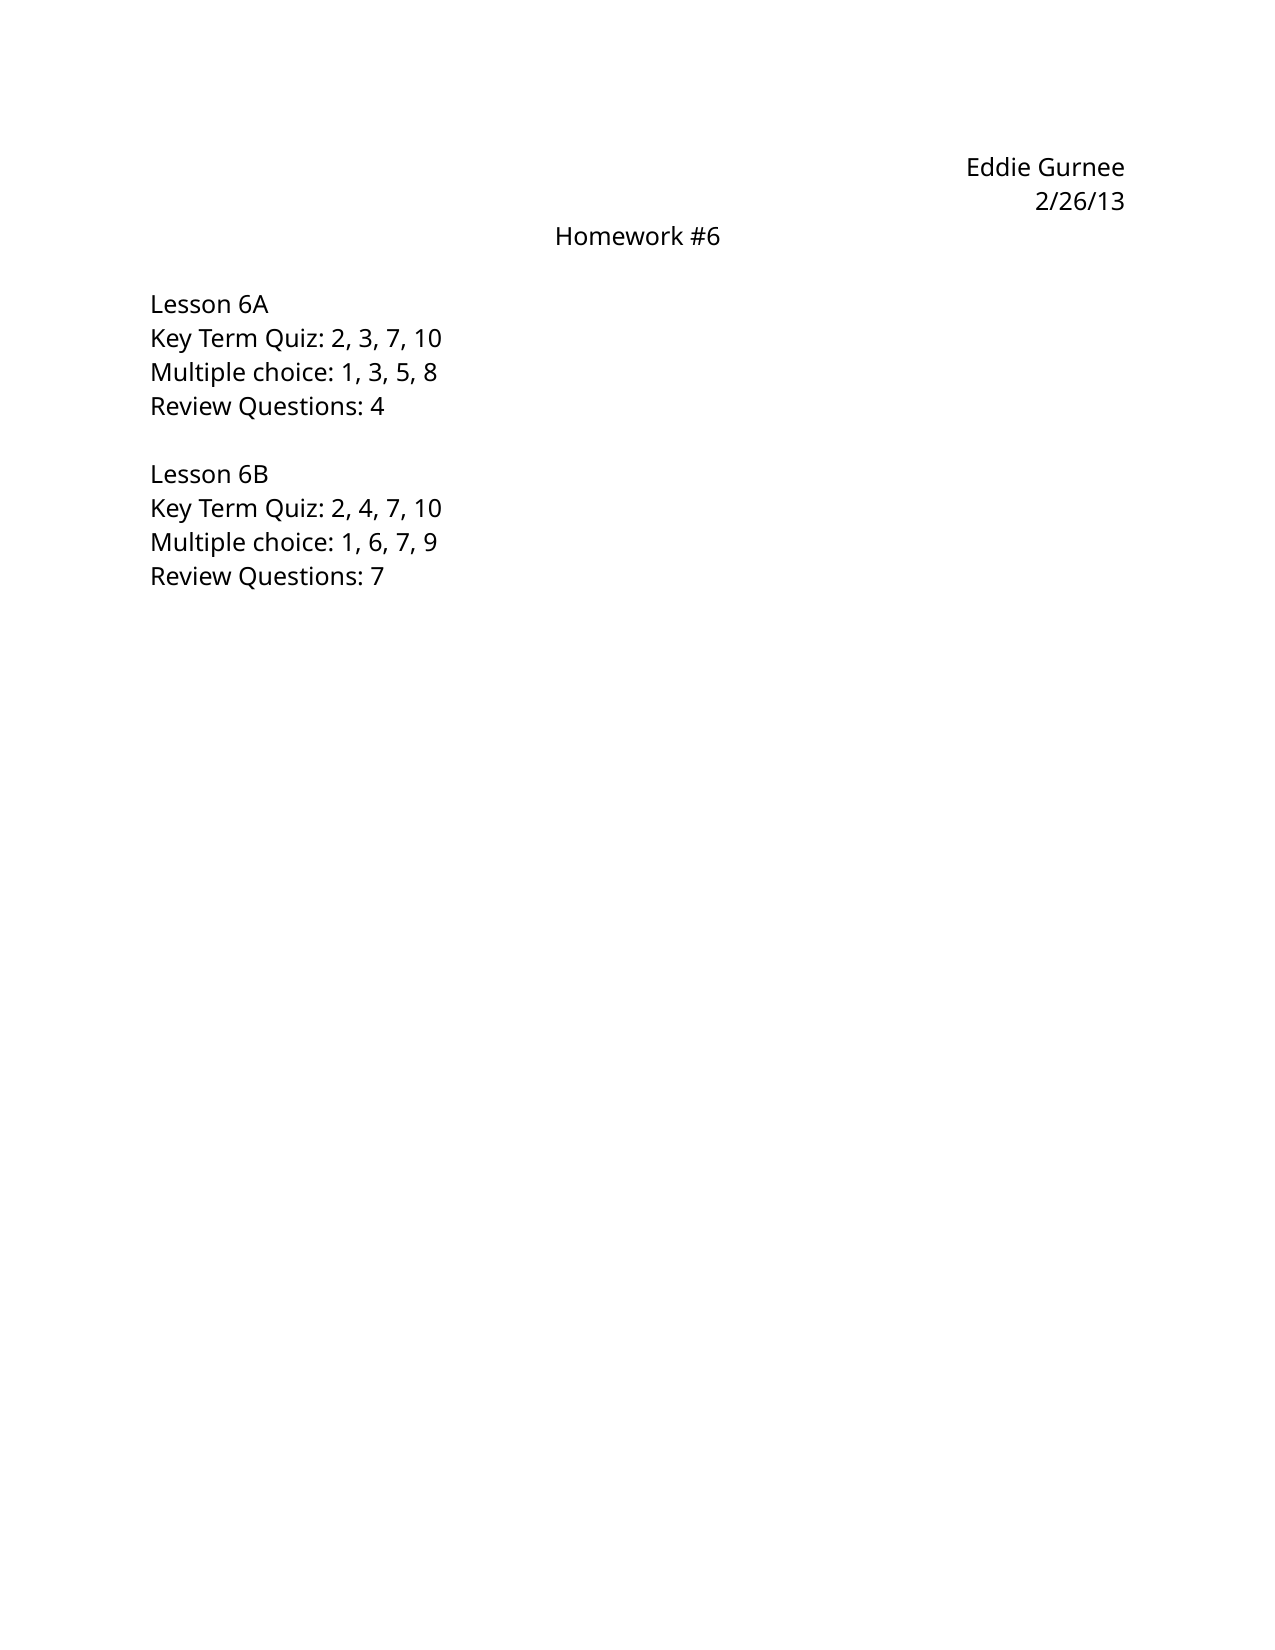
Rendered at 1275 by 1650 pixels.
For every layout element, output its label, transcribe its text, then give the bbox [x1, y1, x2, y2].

text Review Questions: 4 [150, 388, 1125, 422]
text Review Questions: 7 [150, 559, 1125, 593]
text Key Term Quiz: 2, 3, 7, 10 [150, 320, 1125, 354]
text 2/26/13 [150, 184, 1125, 218]
text Eddie Gurnee [150, 150, 1125, 184]
text Multiple choice: 1, 6, 7, 9 [150, 525, 1125, 559]
text Key Term Quiz: 2, 4, 7, 10 [150, 491, 1125, 525]
text Lesson 6A [150, 286, 1125, 320]
text Homework #6 [150, 218, 1125, 252]
text Lesson 6B [150, 457, 1125, 491]
text Multiple choice: 1, 3, 5, 8 [150, 354, 1125, 388]
